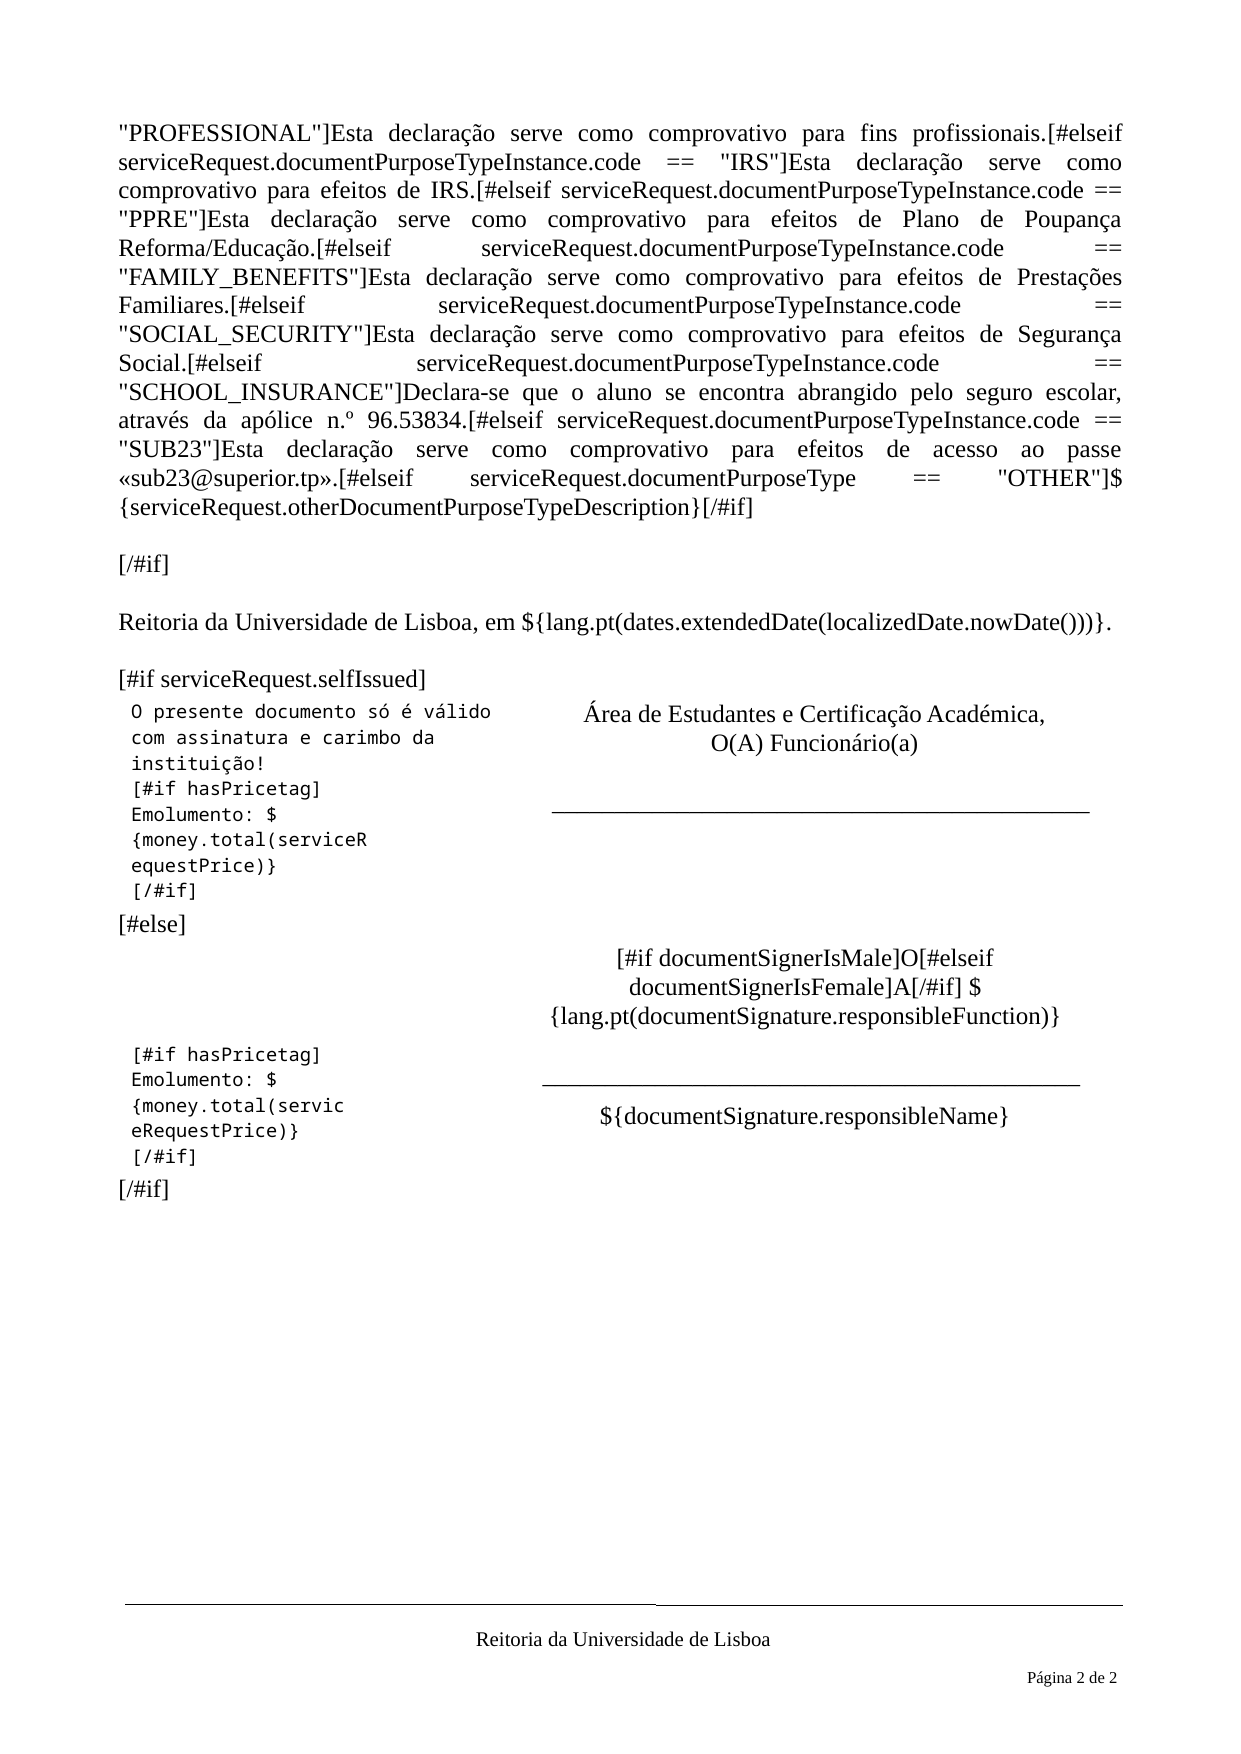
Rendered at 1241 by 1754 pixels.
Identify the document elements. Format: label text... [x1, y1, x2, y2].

text [/#if] [118, 549, 1122, 578]
table_cell [519, 822, 1110, 909]
table_header [#if documentSignerIsMale]O[#elseif documentSignerIsFemale]A[/#if] ${lang.pt(documentSignature.responsibleFunction)} [125, 938, 1110, 1035]
table_cell ___________________________________________ [519, 762, 1110, 822]
text [/#if] [118, 1174, 1122, 1203]
table_cell [#if hasPricetag] Emolumento: ${money.total(serviceRequestPrice)} [/#if] [125, 1035, 500, 1174]
table_header Área de Estudantes e Certificação Académica, O(A) Funcionário(a) [519, 693, 1110, 762]
text [#if serviceRequest.selfIssued] [118, 664, 1122, 693]
text Reitoria da Universidade de Lisboa, em ${lang.pt(dates.extendedDate(localizedDate.nowDate()))}. [118, 607, 1122, 636]
table_cell ${documentSignature.responsibleName} [500, 1095, 1110, 1174]
text [#else] [118, 909, 1122, 937]
table_cell ___________________________________________ [500, 1035, 1110, 1095]
text "PROFESSIONAL"]Esta declaração serve como comprovativo para fins profissionais.[#elseif serviceRequest.documentPurposeTypeInstance.code == "IRS"]Esta declaração serve como comprovativo para efeitos de IRS.[#elseif serviceRequest.documentPurposeTypeInstance.code == "PPRE"]Esta declaração serve como comprovativo para efeitos de Plano de Poupança Reforma/Educação.[#elseif serviceRequest.documentPurposeTypeInstance.code == "FAMILY_BENEFITS"]Esta declaração serve como comprovativo para efeitos de Prestações Familiares.[#elseif serviceRequest.documentPurposeTypeInstance.code == "SOCIAL_SECURITY"]Esta declaração serve como comprovativo para efeitos de Segurança Social.[#elseif serviceRequest.documentPurposeTypeInstance.code == "SCHOOL_INSURANCE"]Declara-se que o aluno se encontra abrangido pelo seguro escolar, através da apólice n.º 96.53834.[#elseif serviceRequest.documentPurposeTypeInstance.code == "SUB23"]Esta declaração serve como comprovativo para efeitos de acesso ao passe «sub23@superior.tp».[#elseif serviceRequest.documentPurposeType == "OTHER"]${serviceRequest.otherDocumentPurposeTypeDescription}[/#if] [118, 118, 1122, 521]
table_header O presente documento só é válido com assinatura e carimbo da instituição! [#if hasPricetag] Emolumento: ${money.total(serviceRequestPrice)} [/#if] [125, 693, 519, 909]
